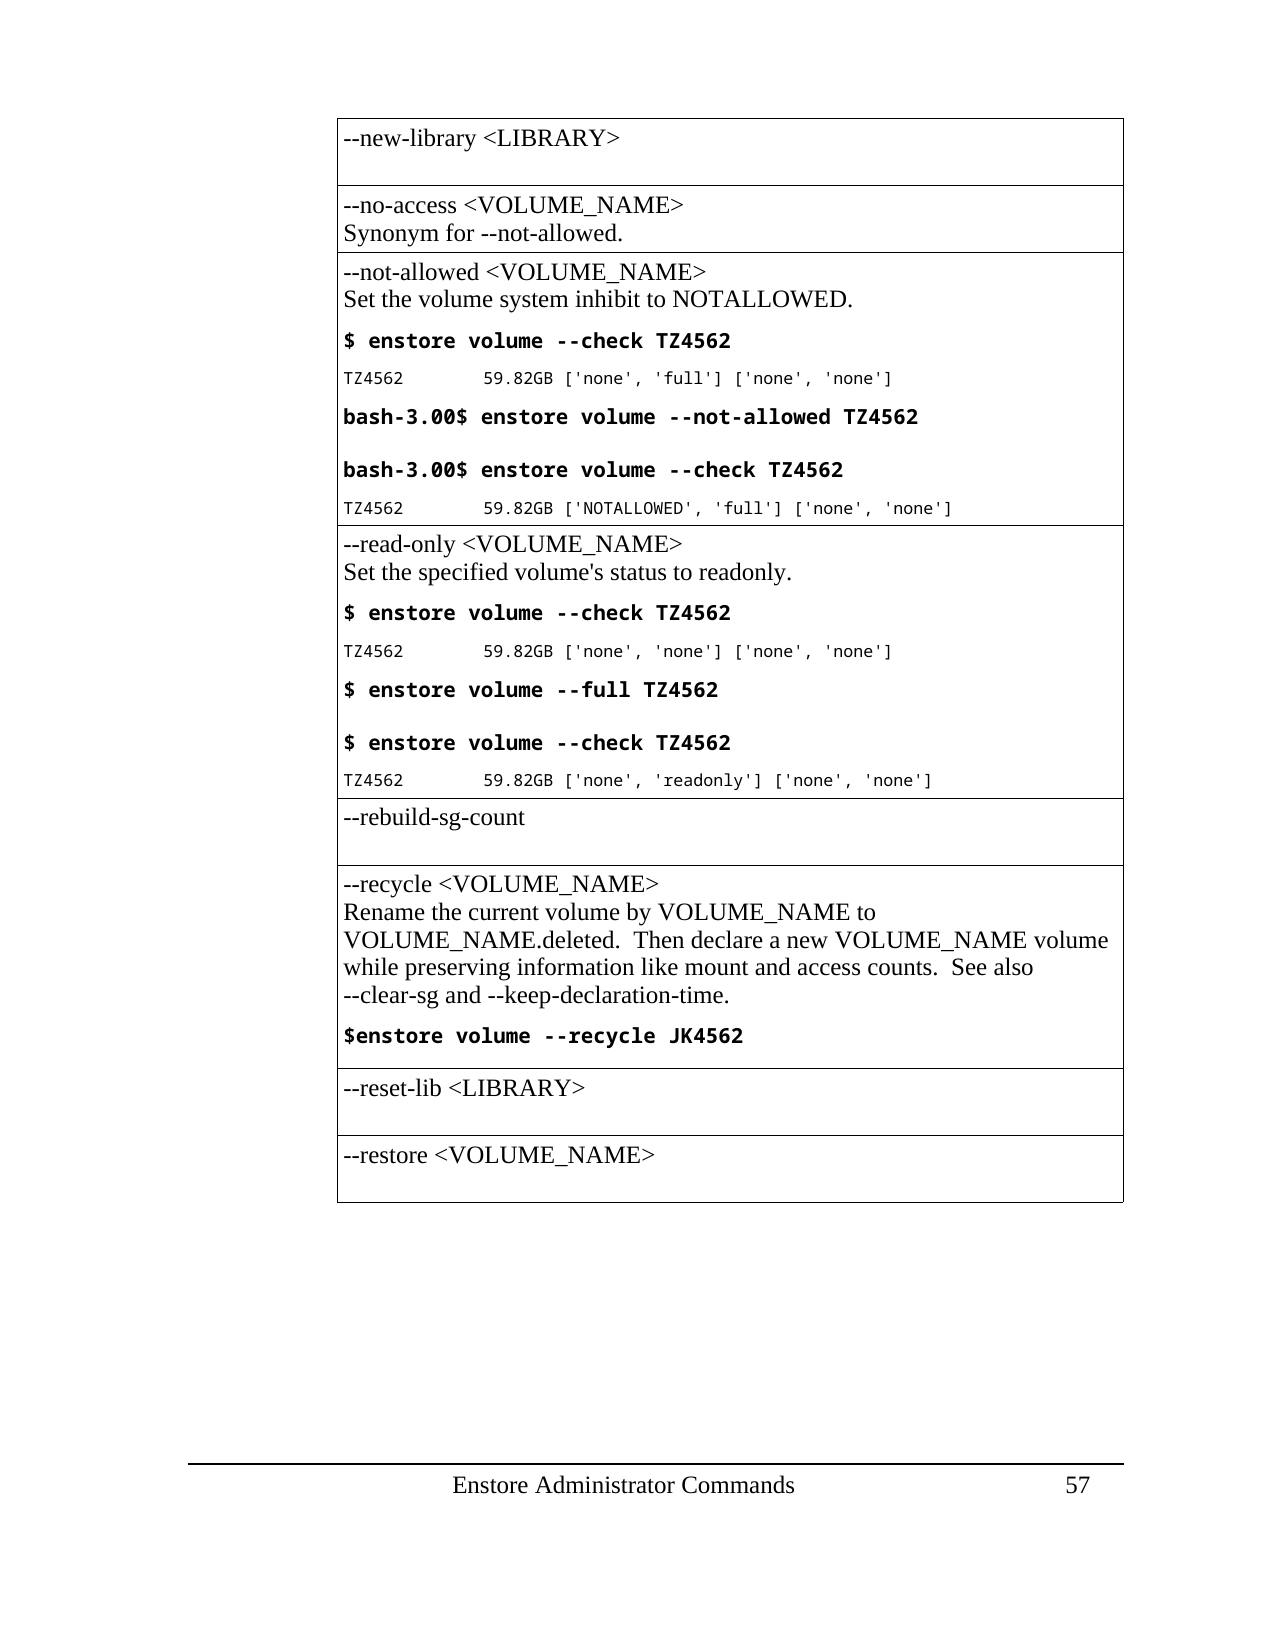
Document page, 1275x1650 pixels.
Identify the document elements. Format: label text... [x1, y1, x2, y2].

table_cell --not-allowed <VOLUME_NAME> Set the volume system inhibit to NOTALLOWED. $ enstore volume --check TZ4562 TZ4562 59.82GB ['none', 'full'] ['none', 'none'] bash-3.00$ enstore volume --not-allowed TZ4562 bash-3.00$ enstore volume --check TZ4562 TZ4562 59.82GB ['NOTALLOWED', 'full'] ['none', 'none'] [338, 253, 1123, 525]
table_cell --restore <VOLUME_NAME> [338, 1136, 1123, 1202]
table_cell --new-library <LIBRARY> [338, 119, 1123, 185]
table_cell --recycle <VOLUME_NAME> Rename the current volume by VOLUME_NAME to VOLUME_NAME.deleted. Then declare a new VOLUME_NAME volume while preserving information like mount and access counts. See also ‑‑clear‑sg and ‑‑keep‑declaration‑time. $enstore volume --recycle JK4562 [338, 866, 1123, 1068]
table_cell --reset-lib <LIBRARY> [338, 1069, 1123, 1135]
table_cell --no-access <VOLUME_NAME> Synonym for ‑‑not‑allowed. [338, 186, 1123, 252]
table_cell --rebuild-sg-count [338, 799, 1123, 864]
table_cell --read-only <VOLUME_NAME> Set the specified volume's status to readonly. $ enstore volume --check TZ4562 TZ4562 59.82GB ['none', 'none'] ['none', 'none'] $ enstore volume --full TZ4562 $ enstore volume --check TZ4562 TZ4562 59.82GB ['none', 'readonly'] ['none', 'none'] [338, 526, 1123, 797]
